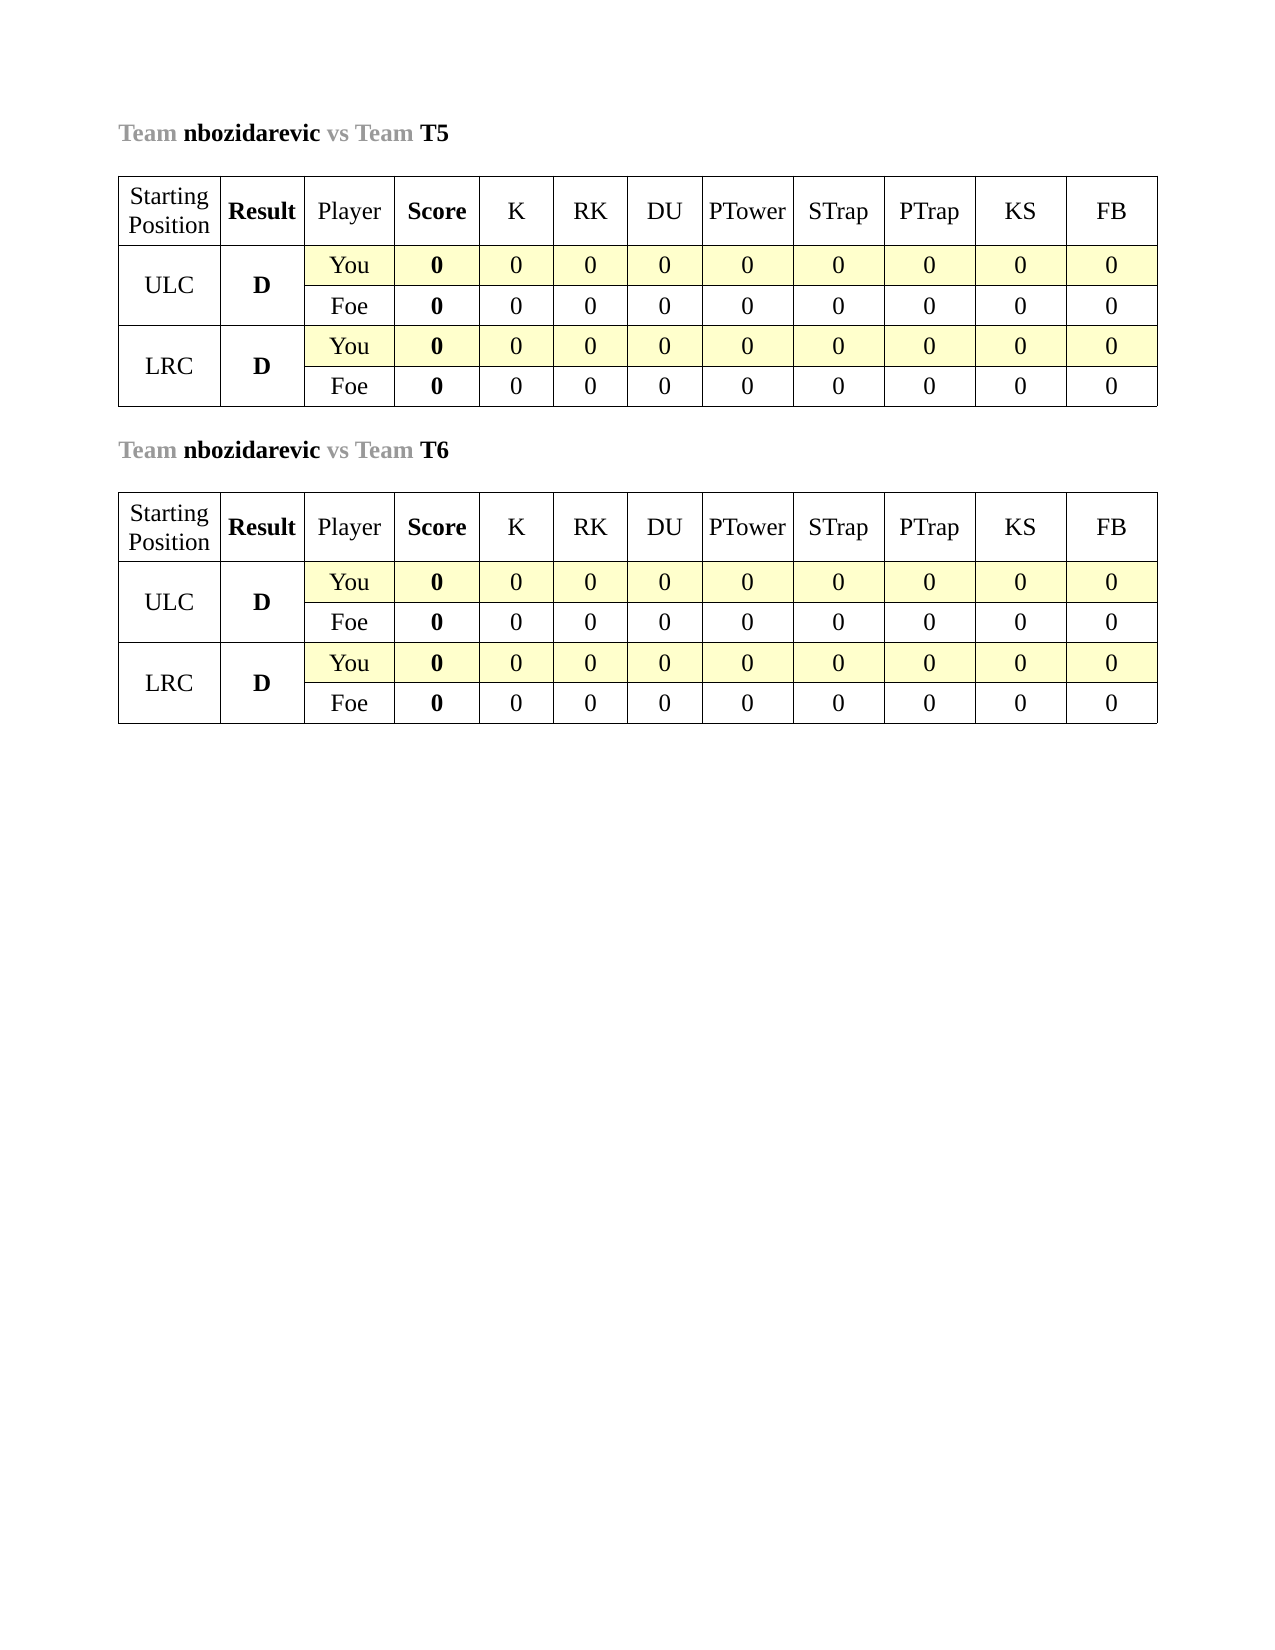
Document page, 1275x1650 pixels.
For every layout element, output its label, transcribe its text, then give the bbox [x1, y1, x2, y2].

table_cell 0 [703, 367, 793, 406]
table_cell LRC [119, 326, 220, 406]
table_cell 0 [1067, 562, 1157, 602]
table_header FB [1067, 177, 1157, 245]
table_cell 0 [703, 286, 793, 325]
table_cell D [221, 326, 304, 406]
table_header RK [554, 177, 627, 245]
table_cell D [221, 562, 304, 642]
table_cell 0 [554, 326, 627, 366]
table_cell 0 [976, 326, 1066, 366]
table_header Score [395, 493, 479, 561]
table_cell 0 [976, 643, 1066, 682]
table_cell 0 [480, 326, 553, 366]
table_cell 0 [885, 643, 975, 682]
table_cell 0 [794, 683, 884, 723]
table_header STrap [794, 493, 884, 561]
table_cell 0 [628, 643, 702, 682]
table_cell 0 [554, 367, 627, 406]
table_cell 0 [885, 286, 975, 325]
table_header Result [221, 177, 304, 245]
table_cell 0 [395, 326, 479, 366]
table_cell 0 [395, 286, 479, 325]
table_cell 0 [554, 603, 627, 642]
table_cell 0 [1067, 683, 1157, 723]
table_cell 0 [480, 367, 553, 406]
table_cell 0 [480, 286, 553, 325]
table_cell 0 [885, 683, 975, 723]
table_cell 0 [554, 286, 627, 325]
table_header DU [628, 493, 702, 561]
table_cell 0 [395, 367, 479, 406]
table_header Result [221, 493, 304, 561]
table_header K [480, 177, 553, 245]
table_cell 0 [628, 286, 702, 325]
table_cell 0 [1067, 326, 1157, 366]
table_cell 0 [976, 603, 1066, 642]
table_cell 0 [554, 683, 627, 723]
table_header Player [305, 177, 394, 245]
table_cell 0 [885, 603, 975, 642]
table_cell ULC [119, 562, 220, 642]
table_cell 0 [794, 246, 884, 285]
table_cell 0 [395, 562, 479, 602]
table_cell 0 [628, 326, 702, 366]
table_cell You [305, 562, 394, 602]
table_cell 0 [794, 326, 884, 366]
table_cell 0 [628, 603, 702, 642]
table_cell 0 [395, 683, 479, 723]
table_cell 0 [628, 683, 702, 723]
table_cell 0 [885, 562, 975, 602]
table_header K [480, 493, 553, 561]
table_cell 0 [480, 246, 553, 285]
table_cell 0 [628, 246, 702, 285]
table_cell LRC [119, 643, 220, 723]
table_header DU [628, 177, 702, 245]
table_cell 0 [1067, 367, 1157, 406]
table_cell 0 [554, 246, 627, 285]
table_cell 0 [794, 562, 884, 602]
table_cell 0 [703, 643, 793, 682]
table_cell 0 [1067, 603, 1157, 642]
table_cell 0 [885, 246, 975, 285]
table_cell 0 [1067, 643, 1157, 682]
table_cell Foe [305, 683, 394, 723]
text Team nbozidarevic vs Team T6 [118, 435, 1157, 463]
table_cell 0 [885, 367, 975, 406]
table_cell 0 [976, 562, 1066, 602]
table_header STrap [794, 177, 884, 245]
table_header PTrap [885, 493, 975, 561]
table_header Starting Position [119, 493, 220, 561]
table_header PTrap [885, 177, 975, 245]
table_header PTower [703, 493, 793, 561]
table_cell 0 [480, 603, 553, 642]
table_cell 0 [703, 246, 793, 285]
table_cell 0 [976, 286, 1066, 325]
table_header RK [554, 493, 627, 561]
table_cell Foe [305, 286, 394, 325]
table_header Starting Position [119, 177, 220, 245]
table_cell D [221, 246, 304, 325]
text Team nbozidarevic vs Team T5 [118, 118, 1157, 147]
table_cell You [305, 246, 394, 285]
table_header PTower [703, 177, 793, 245]
table_cell You [305, 643, 394, 682]
table_cell 0 [703, 562, 793, 602]
table_cell 0 [554, 643, 627, 682]
table_cell 0 [395, 603, 479, 642]
table_cell 0 [794, 286, 884, 325]
table_cell D [221, 643, 304, 723]
table_header KS [976, 493, 1066, 561]
table_cell 0 [885, 326, 975, 366]
table_cell 0 [976, 367, 1066, 406]
table_cell 0 [976, 683, 1066, 723]
table_header FB [1067, 493, 1157, 561]
table_header Score [395, 177, 479, 245]
table_cell 0 [1067, 246, 1157, 285]
table_cell 0 [480, 643, 553, 682]
table_cell 0 [703, 603, 793, 642]
table_cell 0 [395, 643, 479, 682]
table_cell 0 [628, 562, 702, 602]
table_cell Foe [305, 603, 394, 642]
table_cell 0 [554, 562, 627, 602]
table_cell Foe [305, 367, 394, 406]
table_cell ULC [119, 246, 220, 325]
table_cell 0 [1067, 286, 1157, 325]
table_header KS [976, 177, 1066, 245]
table_cell 0 [976, 246, 1066, 285]
table_cell You [305, 326, 394, 366]
table_cell 0 [480, 683, 553, 723]
table_cell 0 [480, 562, 553, 602]
table_header Player [305, 493, 394, 561]
table_cell 0 [395, 246, 479, 285]
table_cell 0 [703, 326, 793, 366]
table_cell 0 [628, 367, 702, 406]
table_cell 0 [703, 683, 793, 723]
table_cell 0 [794, 367, 884, 406]
table_cell 0 [794, 643, 884, 682]
table_cell 0 [794, 603, 884, 642]
